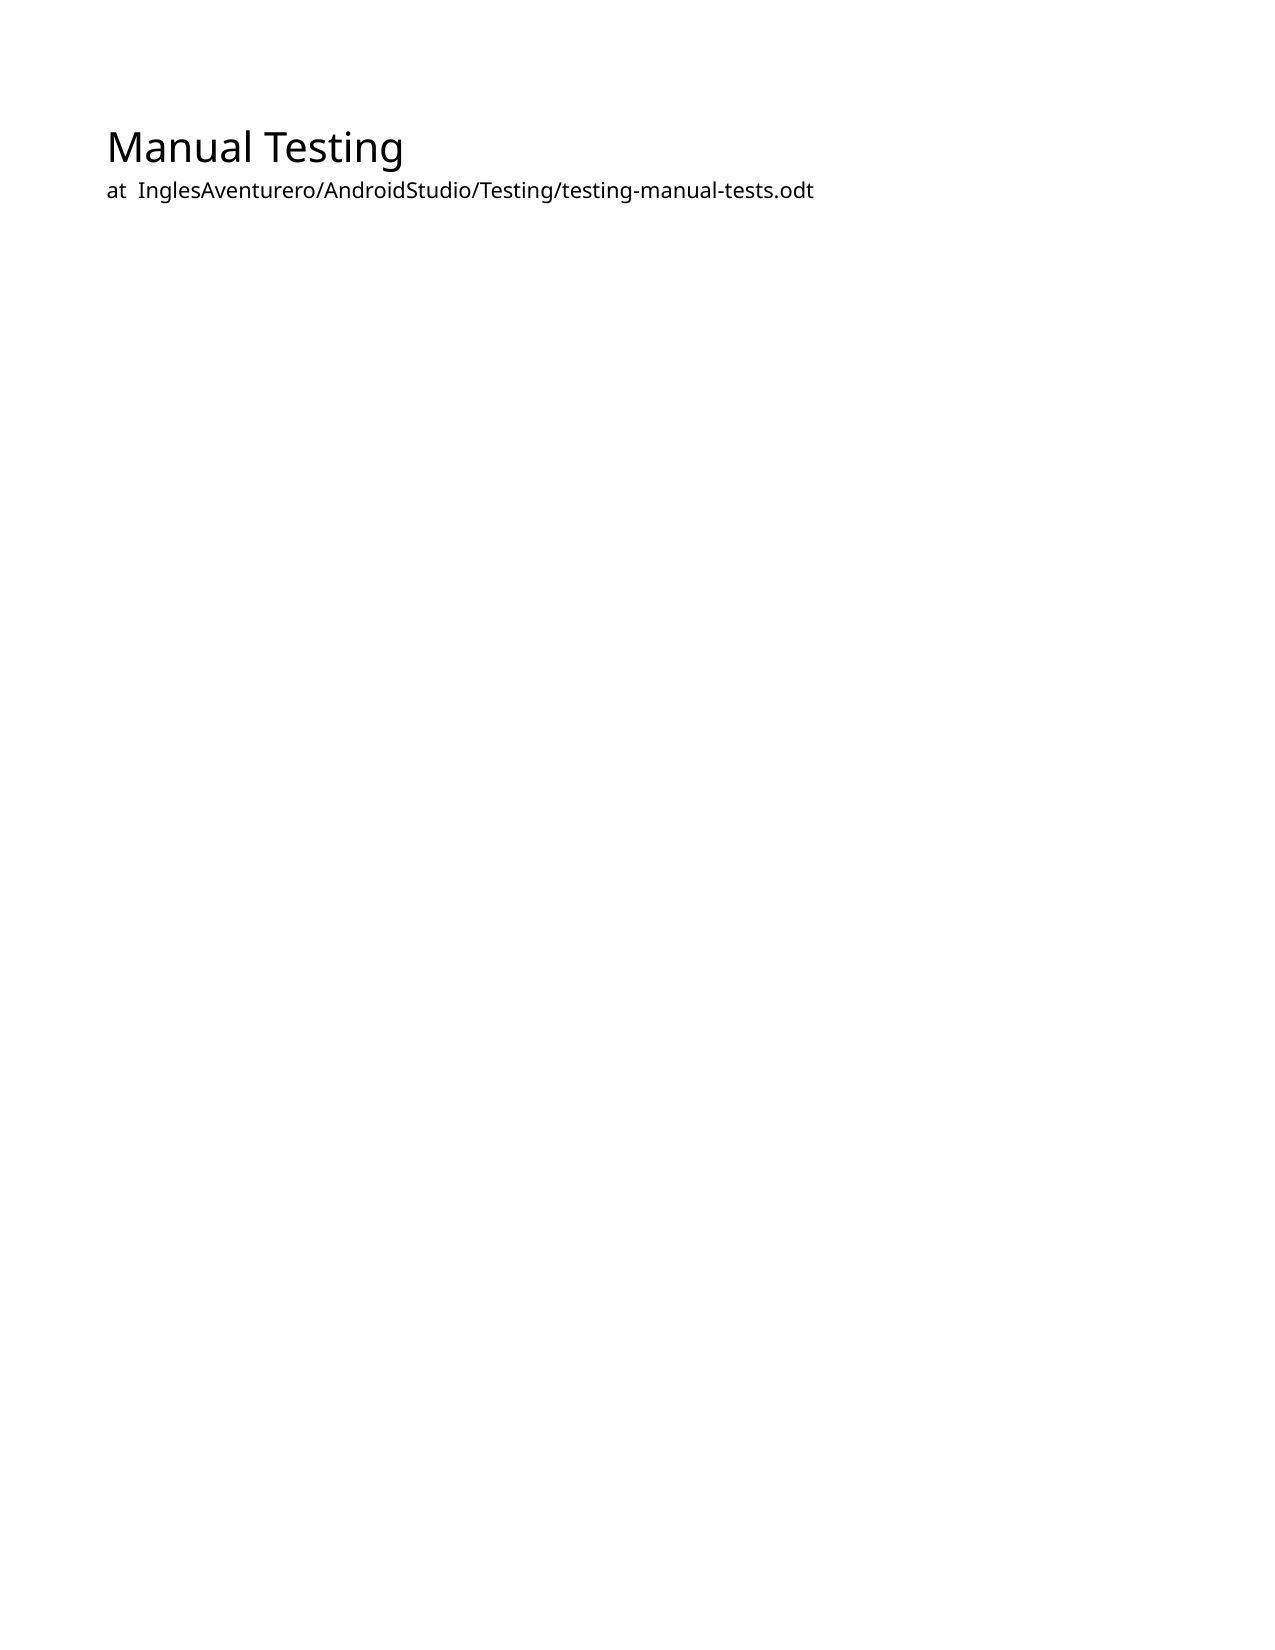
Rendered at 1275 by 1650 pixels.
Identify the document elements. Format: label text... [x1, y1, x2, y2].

text at InglesAventurero/AndroidStudio/Testing/testing-manual-tests.odt [106, 175, 1168, 205]
text Manual Testing [106, 118, 1168, 175]
